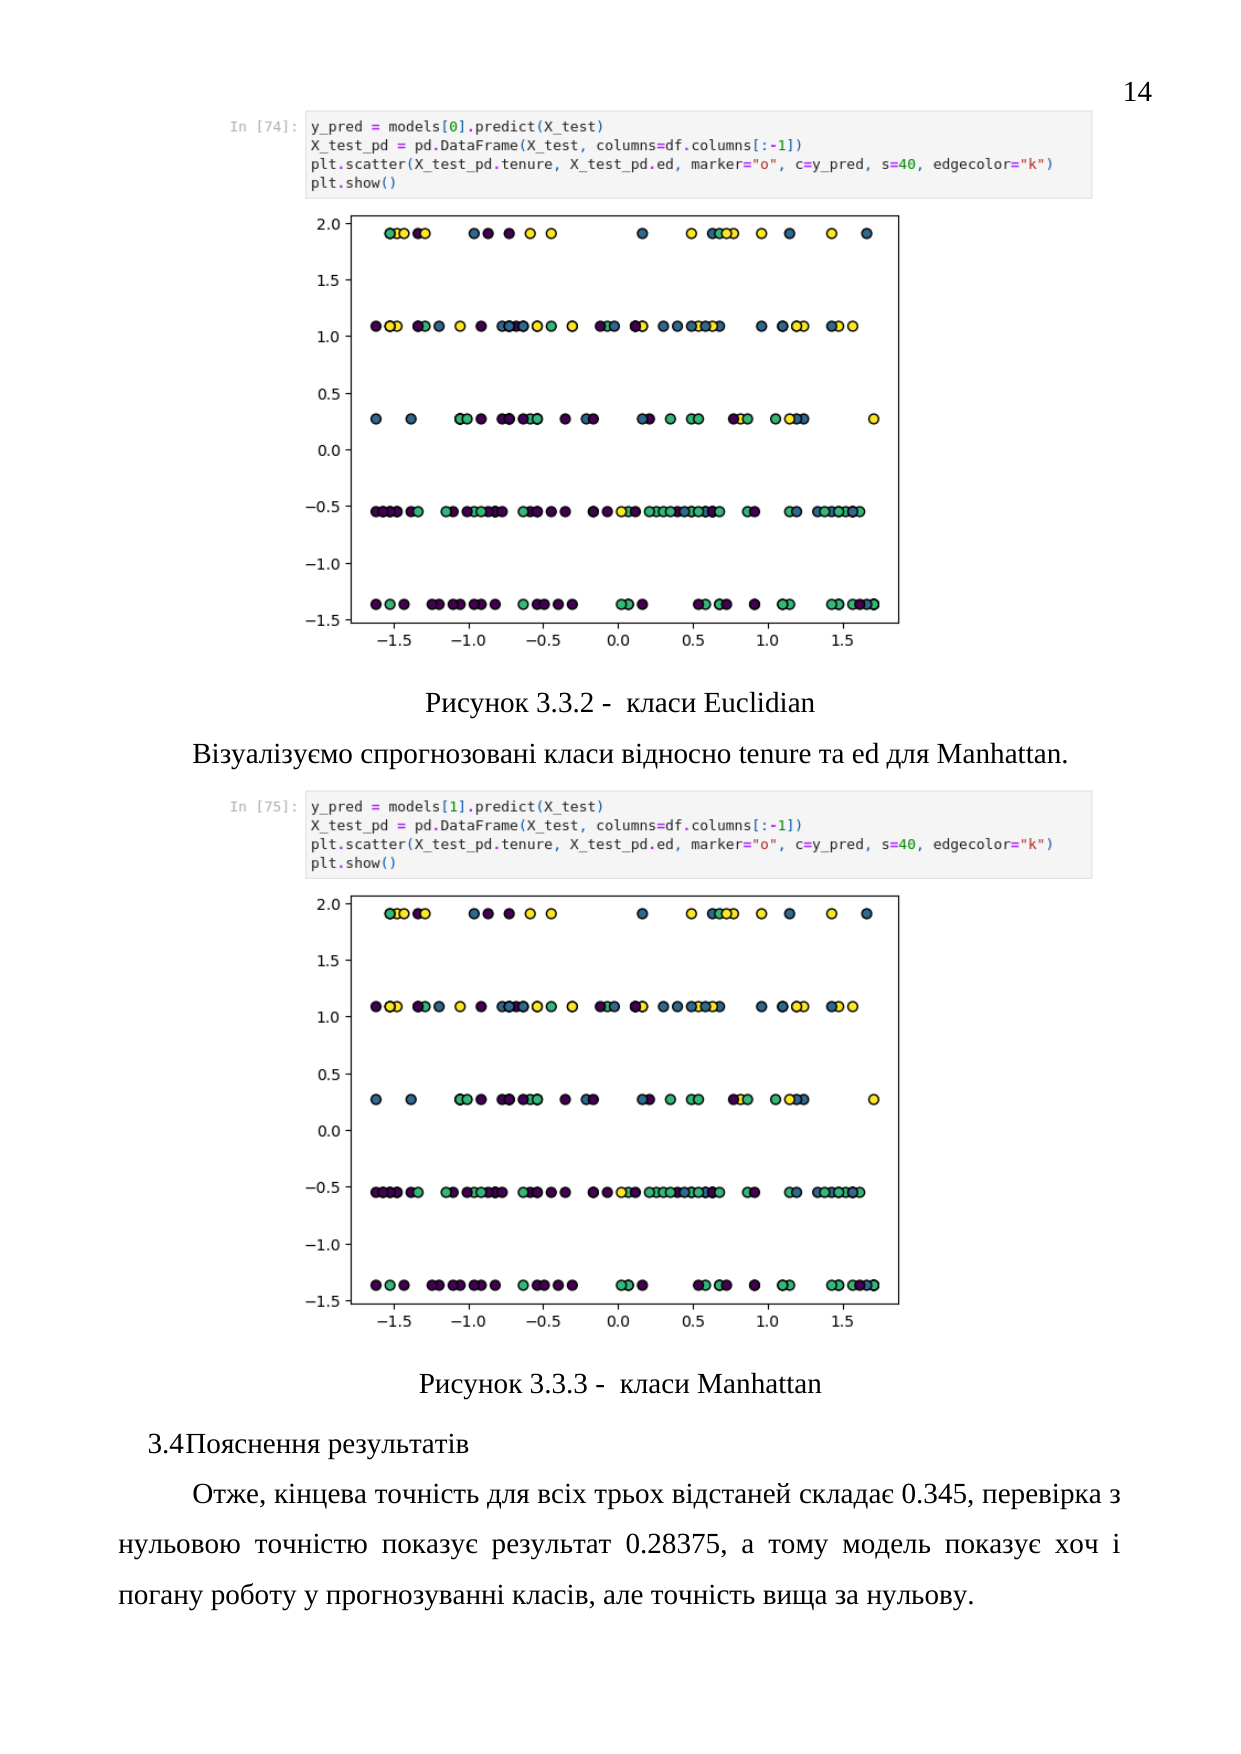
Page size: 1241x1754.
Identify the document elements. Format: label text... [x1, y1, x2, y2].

text класи Euclidian [118, 685, 1122, 719]
picture [216, 105, 1098, 669]
text Візуалізуємо спрогнозовані класи відносно tenure та ed для Manhattan. [118, 736, 1122, 769]
text класи Manhattan [118, 1366, 1122, 1400]
subtitle Пояснення результатів [118, 1426, 1122, 1459]
text Отже, кінцева точність для всіх трьох відстаней складає 0.345, перевірка з нульовою точністю показує результат 0.28375, а тому модель показує хоч і погану роботу у прогнозуванні класів, але точність вища за нульову. [118, 1476, 1122, 1610]
picture [216, 786, 1098, 1350]
